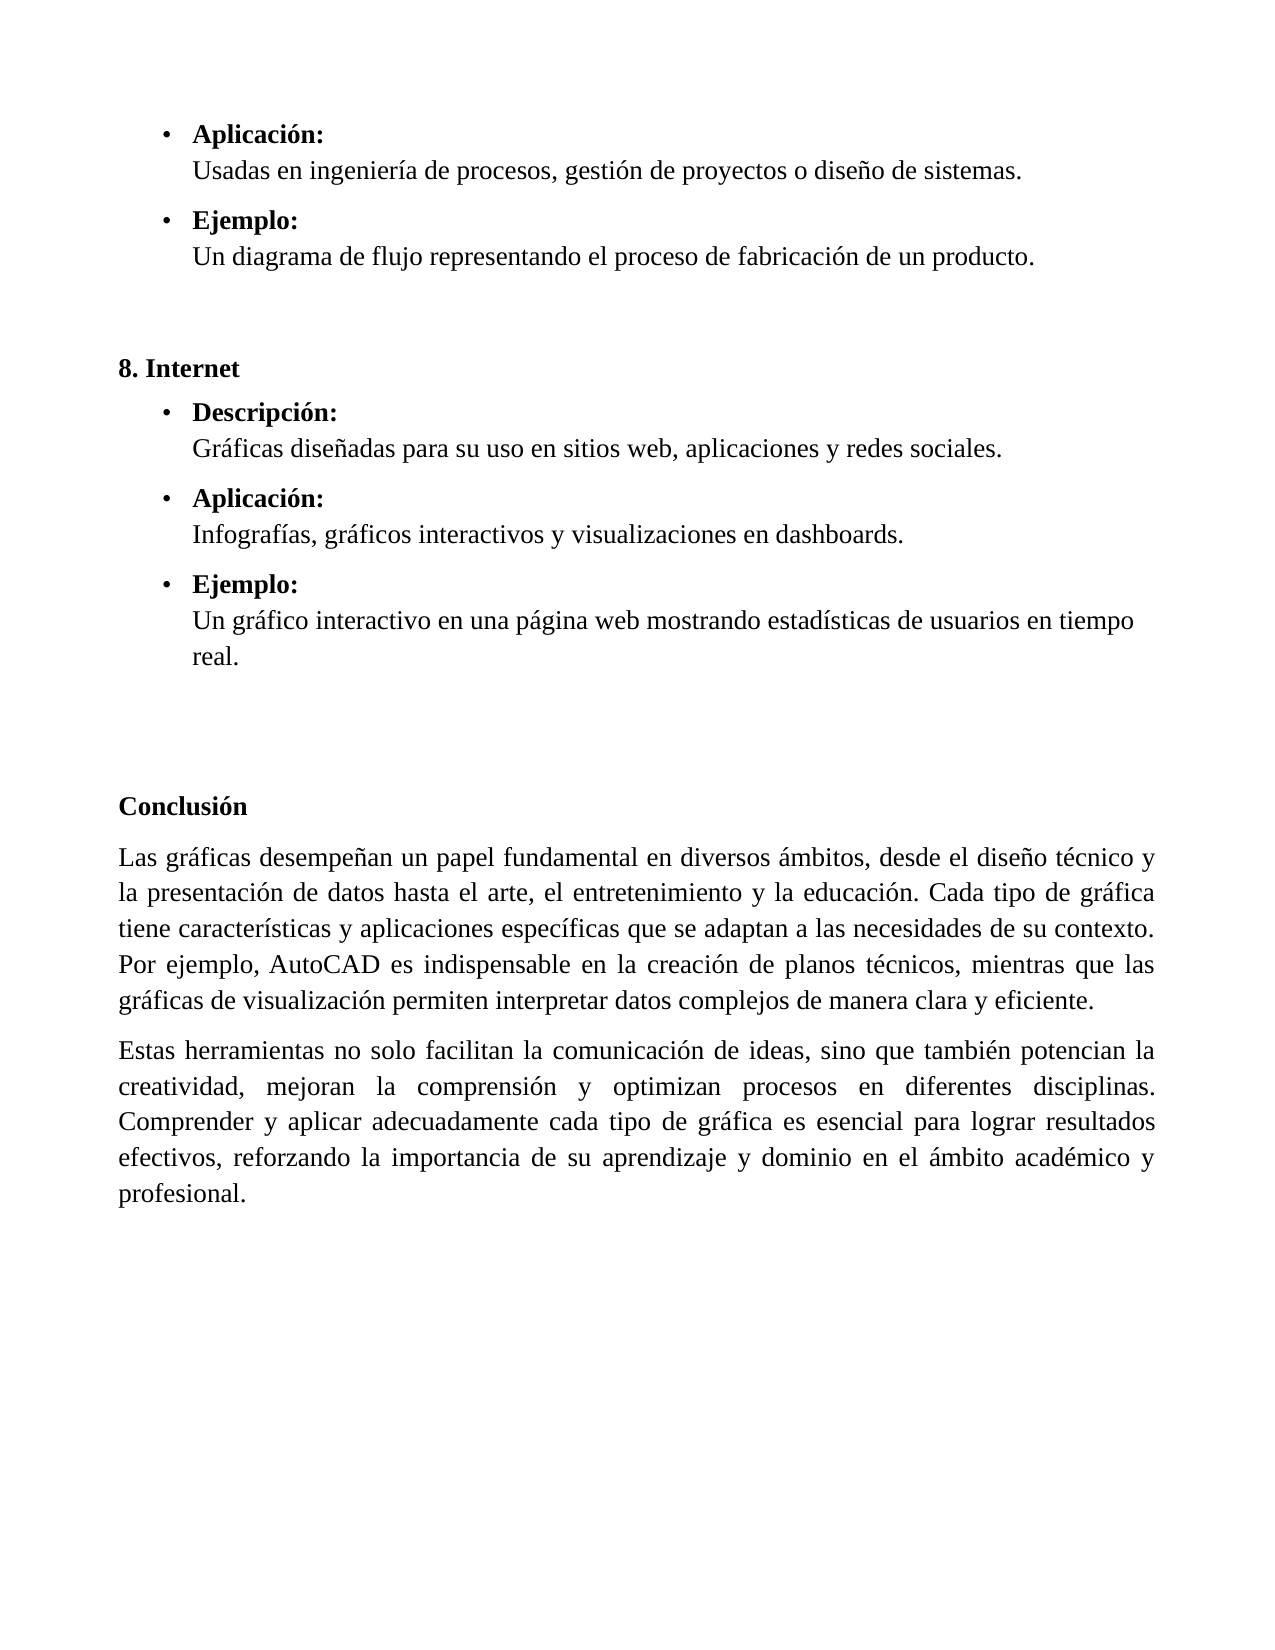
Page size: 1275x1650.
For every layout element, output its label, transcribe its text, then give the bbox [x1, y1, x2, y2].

text Las gráficas desempeñan un papel fundamental en diversos ámbitos, desde el diseño técnico y la presentación de datos hasta el arte, el entretenimiento y la educación. Cada tipo de gráfica tiene características y aplicaciones específicas que se adaptan a las necesidades de su contexto. Por ejemplo, AutoCAD es indispensable en la creación de planos técnicos, mientras que las gráficas de visualización permiten interpretar datos complejos de manera clara y eficiente. [118, 841, 1157, 1015]
list Descripción: Gráficas diseñadas para su uso en sitios web, aplicaciones y redes sociales. [162, 396, 1157, 463]
list Aplicación: Infografías, gráficos interactivos y visualizaciones en dashboards. [162, 482, 1157, 549]
subtitle 8. Internet [118, 352, 1157, 383]
list Ejemplo: Un gráfico interactivo en una página web mostrando estadísticas de usuarios en tiempo real. [162, 568, 1157, 671]
list Ejemplo: Un diagrama de flujo representando el proceso de fabricación de un producto. [162, 204, 1157, 271]
text Estas herramientas no solo facilitan la comunicación de ideas, sino que también potencian la creatividad, mejoran la comprensión y optimizan procesos en diferentes disciplinas. Comprender y aplicar adecuadamente cada tipo de gráfica es esencial para lograr resultados efectivos, reforzando la importancia de su aprendizaje y dominio en el ámbito académico y profesional. [118, 1034, 1157, 1208]
list Aplicación: Usadas en ingeniería de procesos, gestión de proyectos o diseño de sistemas. [162, 118, 1157, 185]
text Conclusión [118, 791, 1157, 822]
